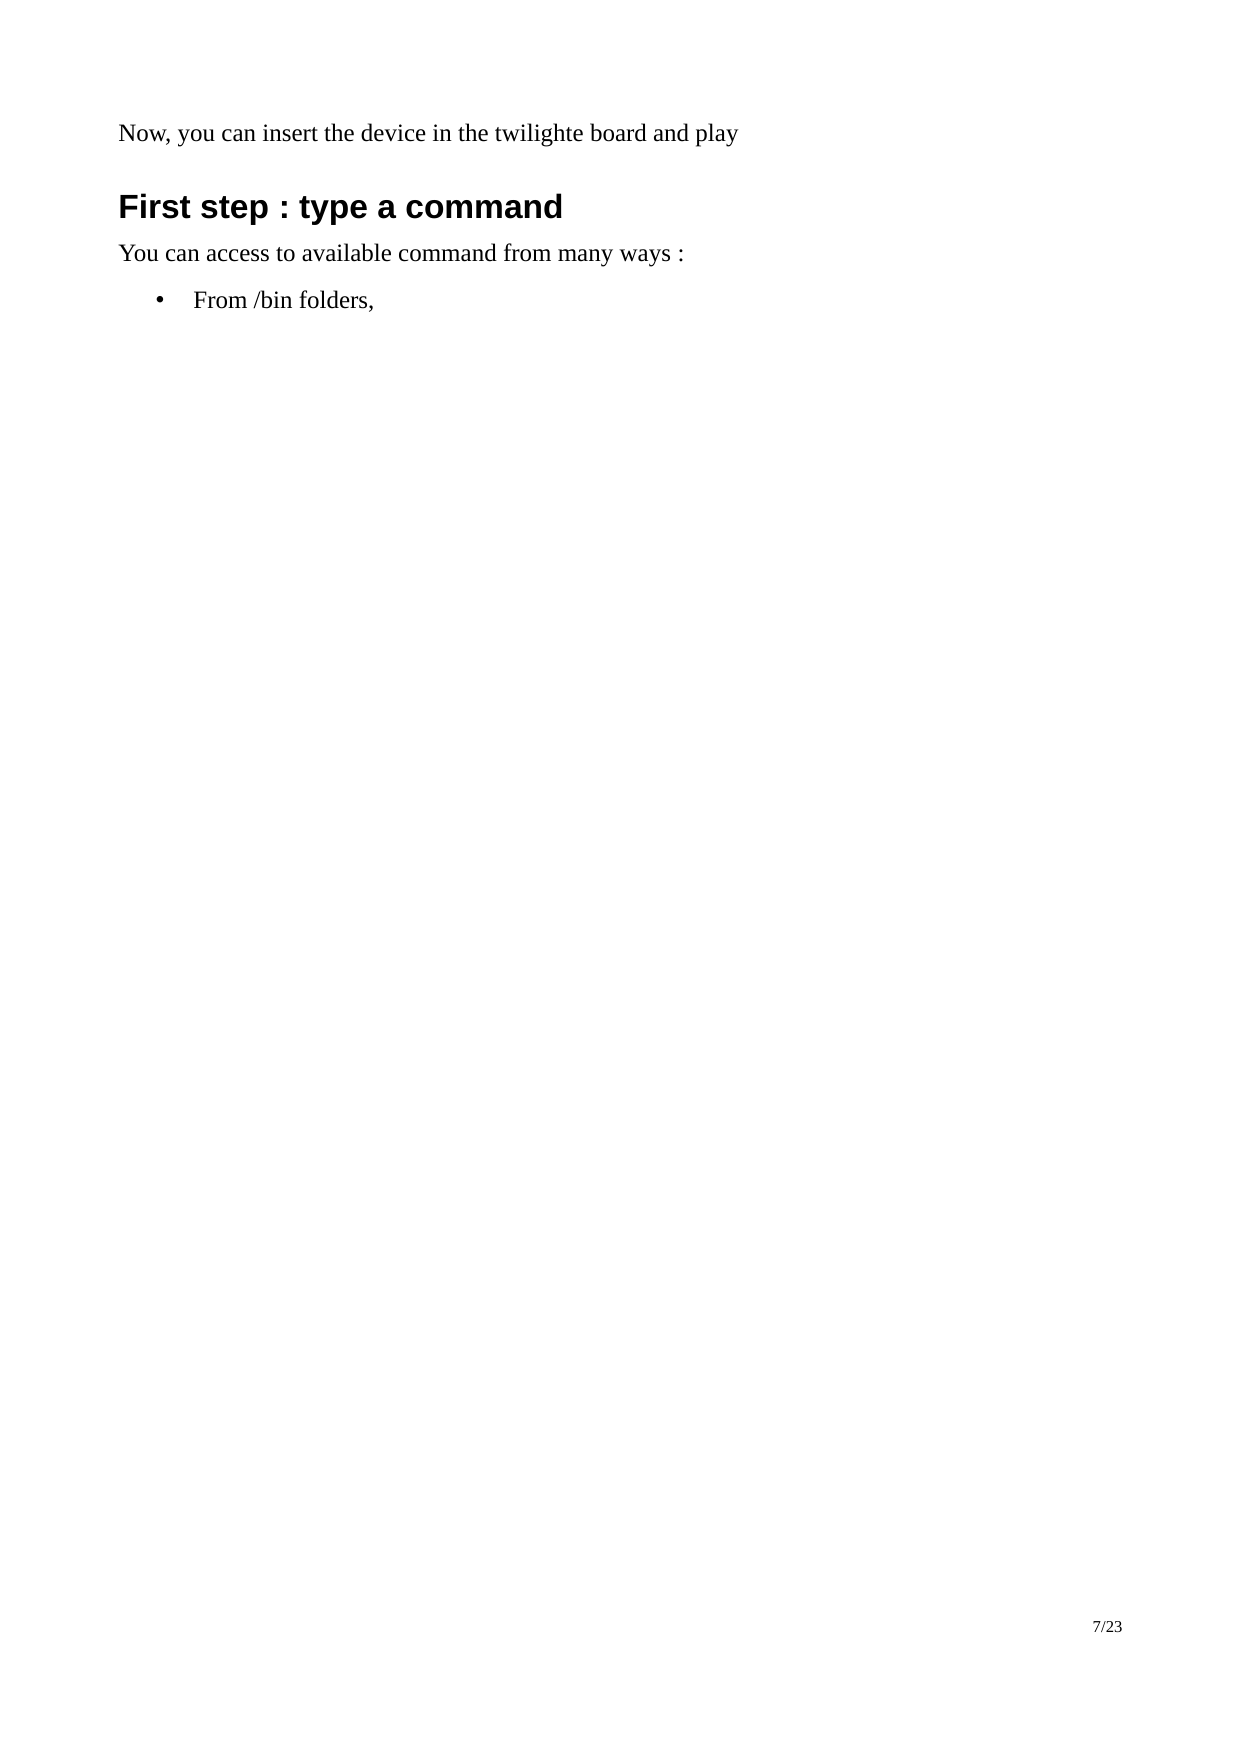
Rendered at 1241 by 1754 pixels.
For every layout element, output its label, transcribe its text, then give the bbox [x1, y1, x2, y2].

list From /bin folders, [156, 285, 1122, 314]
text You can access to available command from many ways : [118, 238, 1122, 266]
subtitle First step : type a command [118, 187, 1122, 225]
text Now, you can insert the device in the twilighte board and play [118, 118, 1122, 147]
